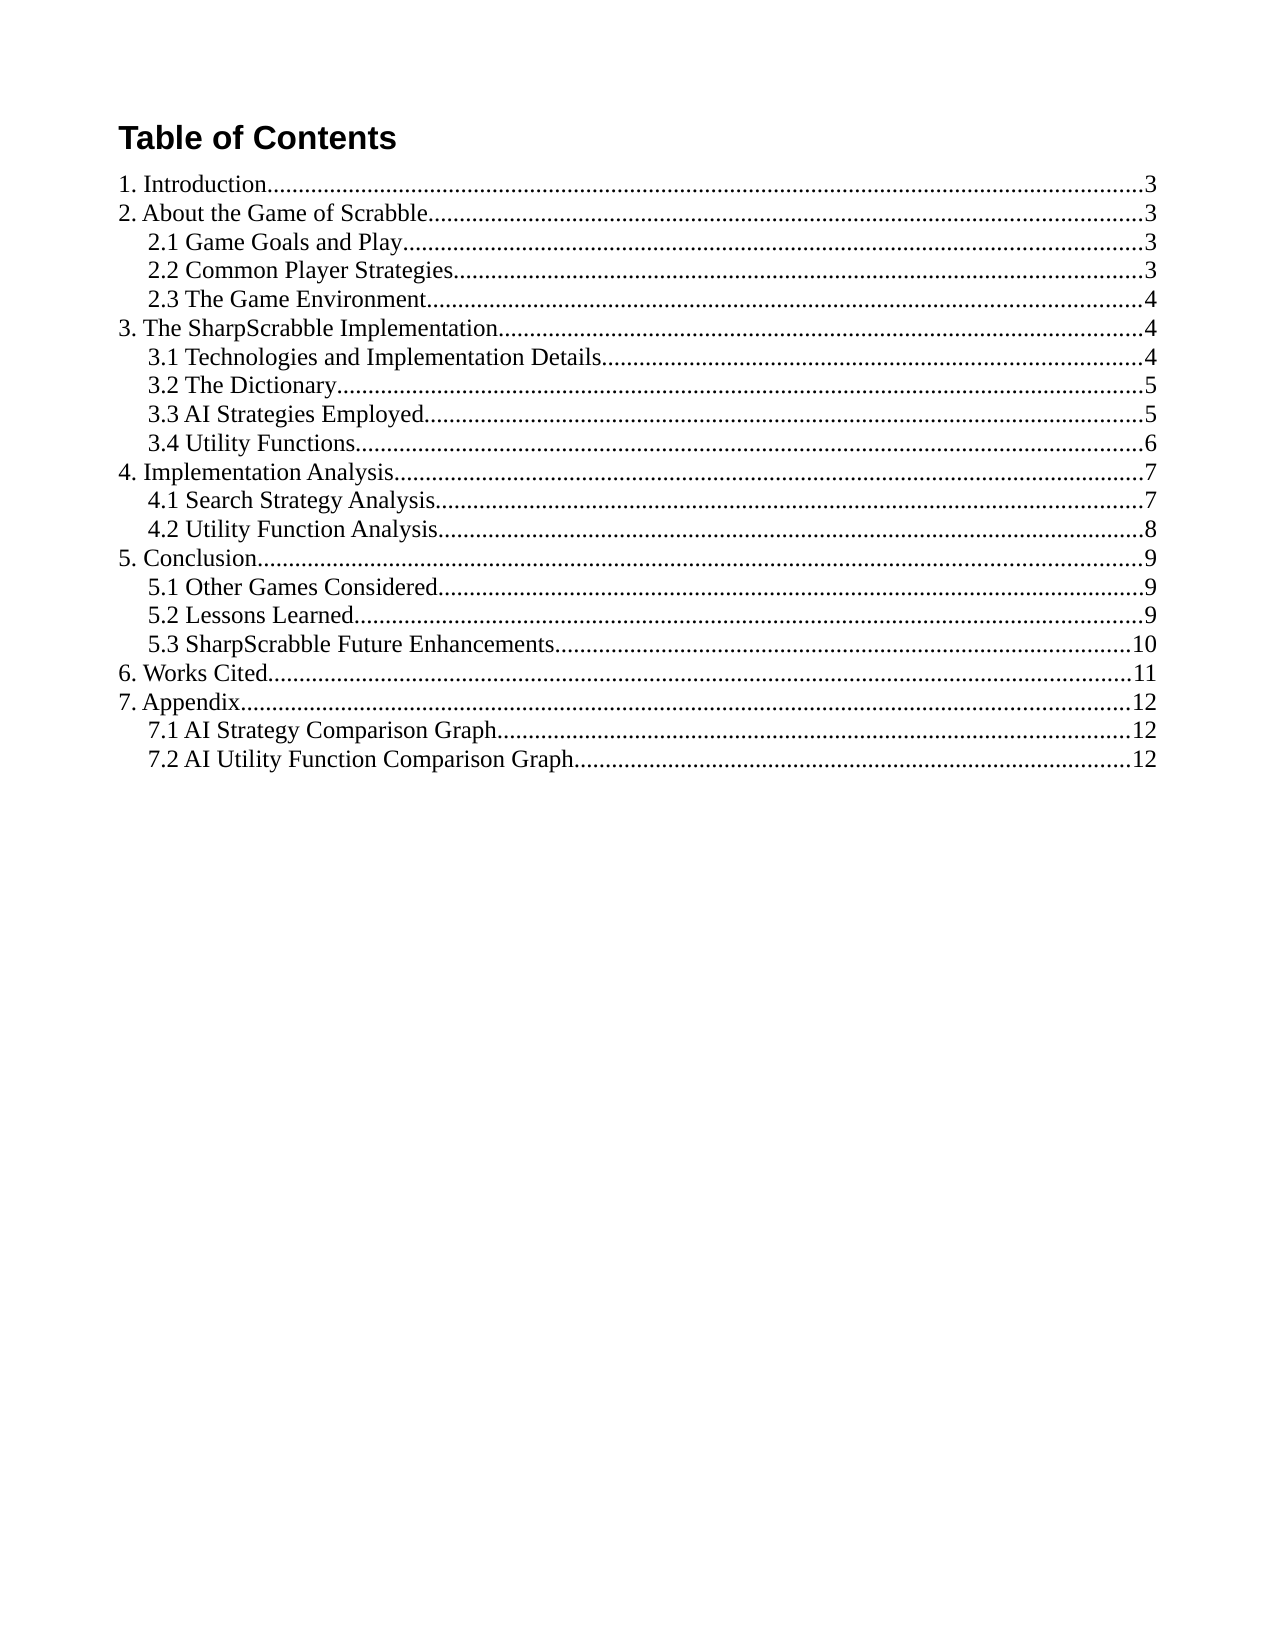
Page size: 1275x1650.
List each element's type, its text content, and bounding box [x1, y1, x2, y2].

text 5. Conclusion 9 [118, 543, 1157, 572]
text 2.1 Game Goals and Play 3 [148, 227, 1157, 255]
text 4.1 Search Strategy Analysis 7 [148, 485, 1157, 514]
text 4. Implementation Analysis 7 [118, 457, 1157, 485]
text 7. Appendix 12 [118, 687, 1157, 715]
text 5.2 Lessons Learned 9 [148, 600, 1157, 629]
text 3.3 AI Strategies Employed 5 [148, 399, 1157, 428]
text 3.4 Utility Functions 6 [148, 428, 1157, 457]
subtitle Table of Contents [118, 118, 1157, 157]
text 3.2 The Dictionary 5 [148, 370, 1157, 399]
text 1. Introduction 3 [118, 169, 1157, 198]
text 2.3 The Game Environment 4 [148, 284, 1157, 313]
text 5.1 Other Games Considered 9 [148, 572, 1157, 600]
text 7.2 AI Utility Function Comparison Graph 12 [148, 744, 1157, 773]
text 6. Works Cited 11 [118, 658, 1157, 687]
text 2.2 Common Player Strategies 3 [148, 255, 1157, 284]
text 3.1 Technologies and Implementation Details 4 [148, 342, 1157, 370]
text 2. About the Game of Scrabble 3 [118, 198, 1157, 227]
text 3. The SharpScrabble Implementation 4 [118, 313, 1157, 342]
text 4.2 Utility Function Analysis 8 [148, 514, 1157, 543]
text 7.1 AI Strategy Comparison Graph 12 [148, 715, 1157, 744]
text 5.3 SharpScrabble Future Enhancements 10 [148, 629, 1157, 658]
